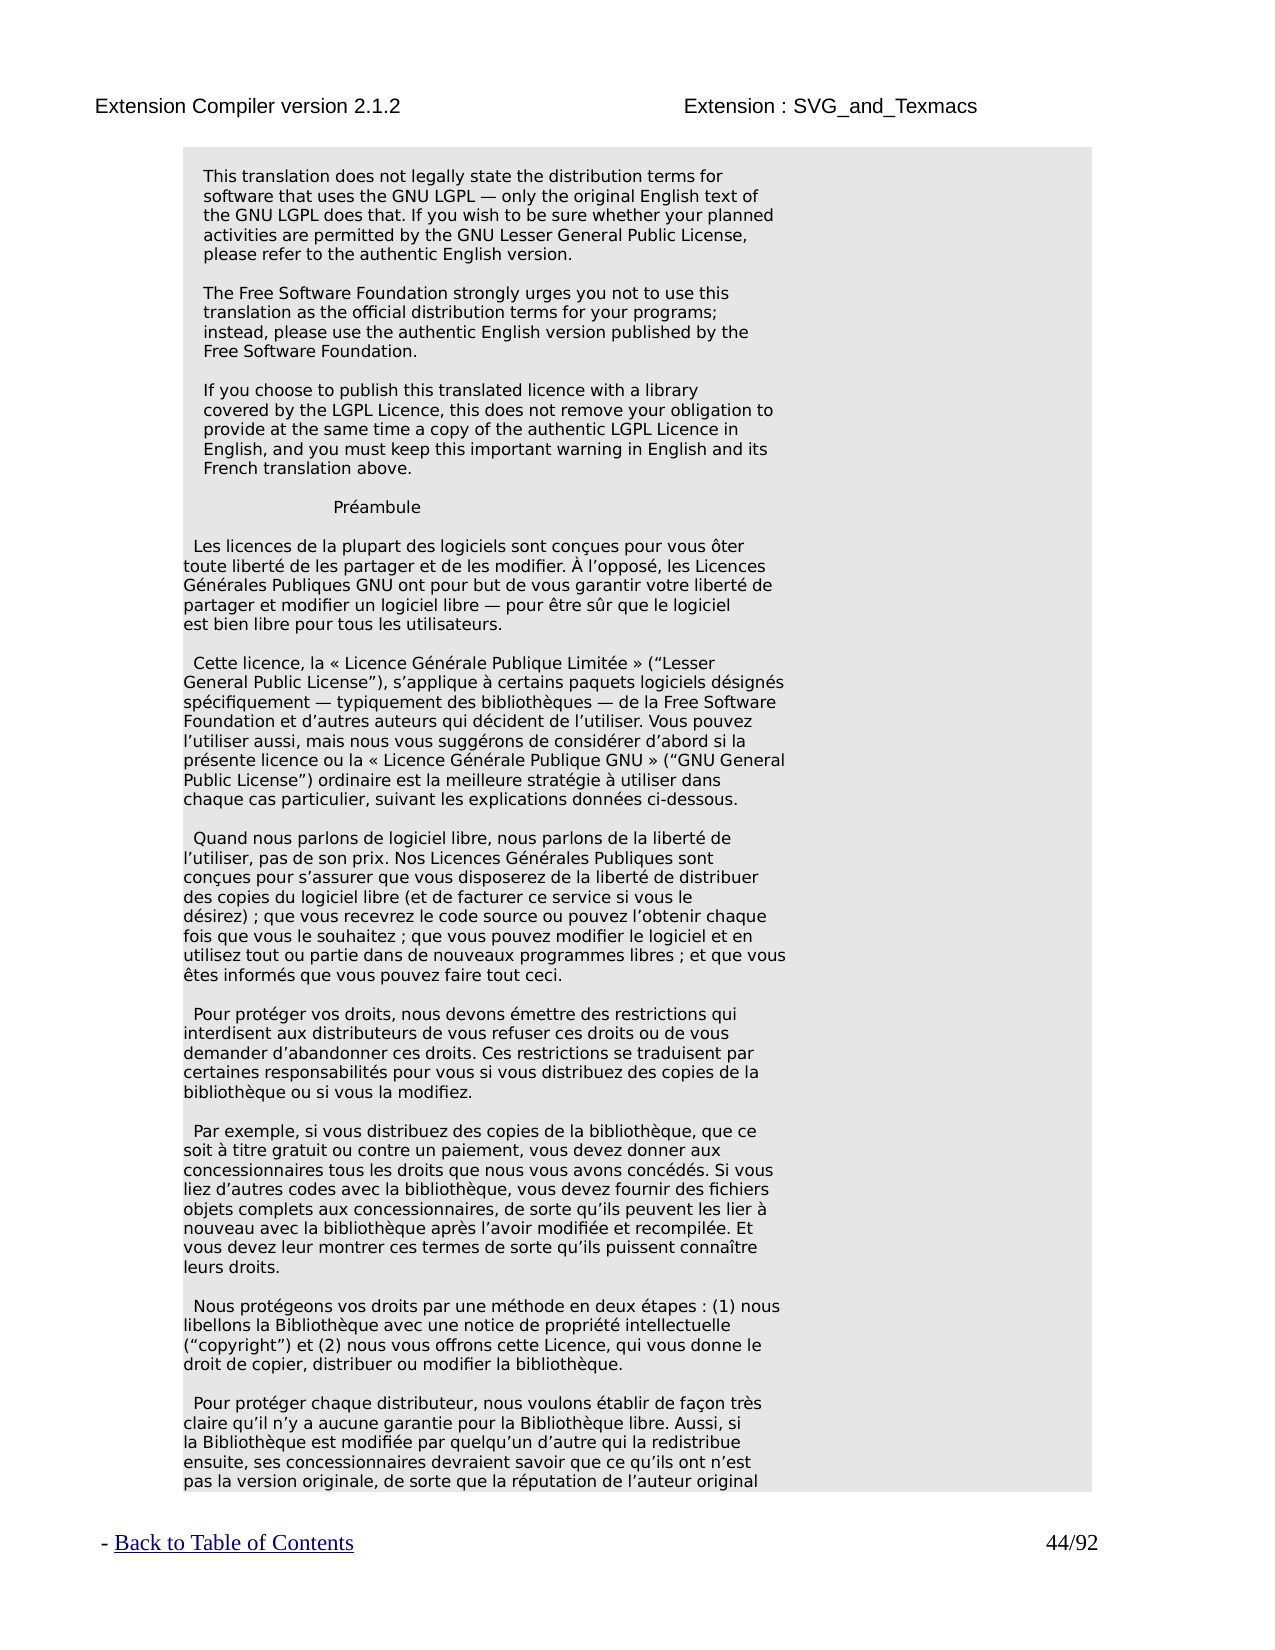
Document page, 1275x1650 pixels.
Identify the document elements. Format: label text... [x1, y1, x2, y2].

text chaque cas particulier, suivant les explications données ci-dessous. [183, 790, 1092, 810]
text concessionnaires tous les droits que nous vous avons concédés. Si vous [183, 1160, 1092, 1180]
text nouveau avec la bibliothèque après l’avoir modifiée et recompilée. Et [183, 1219, 1092, 1238]
text toute liberté de les partager et de les modifier. À l’opposé, les Licences [183, 557, 1092, 576]
text la Bibliothèque est modifiée par quelqu’un d’autre qui la redistribue [183, 1433, 1092, 1453]
text vous devez leur montrer ces termes de sorte qu’ils puissent connaître [183, 1238, 1092, 1258]
text software that uses the GNU LGPL — only the original English text of [183, 186, 1092, 206]
text êtes informés que vous pouvez faire tout ceci. [183, 966, 1092, 985]
text demander d’abandonner ces droits. Ces restrictions se traduisent par [183, 1043, 1092, 1063]
text leurs droits. [183, 1258, 1092, 1277]
text Générales Publiques GNU ont pour but de vous garantir votre liberté de [183, 576, 1092, 596]
text instead, please use the authentic English version published by the [183, 323, 1092, 342]
text General Public License”), s’applique à certains paquets logiciels désignés [183, 673, 1092, 693]
text désirez) ; que vous recevrez le code source ou pouvez l’obtenir chaque [183, 907, 1092, 927]
text Les licences de la plupart des logiciels sont conçues pour vous ôter [183, 537, 1092, 557]
text Free Software Foundation. [183, 342, 1092, 362]
text Nous protégeons vos droits par une méthode en deux étapes : (1) nous [183, 1297, 1092, 1316]
text Pour protéger chaque distributeur, nous voulons établir de façon très [183, 1394, 1092, 1414]
text Quand nous parlons de logiciel libre, nous parlons de la liberté de [183, 829, 1092, 849]
text certaines responsabilités pour vous si vous distribuez des copies de la [183, 1063, 1092, 1082]
text utilisez tout ou partie dans de nouveaux programmes libres ; et que vous [183, 946, 1092, 966]
text pas la version originale, de sorte que la réputation de l’auteur original [183, 1472, 1092, 1492]
text conçues pour s’assurer que vous disposerez de la liberté de distribuer [183, 868, 1092, 888]
text the GNU LGPL does that. If you wish to be sure whether your planned [183, 206, 1092, 225]
text présente licence ou la « Licence Générale Publique GNU » (“GNU General [183, 751, 1092, 771]
text If you choose to publish this translated licence with a library [183, 381, 1092, 401]
text English, and you must keep this important warning in English and its [183, 440, 1092, 459]
text l’utiliser aussi, mais nous vous suggérons de considérer d’abord si la [183, 732, 1092, 751]
text provide at the same time a copy of the authentic LGPL Licence in [183, 420, 1092, 440]
text Public License”) ordinaire est la meilleure stratégie à utiliser dans [183, 771, 1092, 790]
text est bien libre pour tous les utilisateurs. [183, 615, 1092, 634]
text fois que vous le souhaitez ; que vous pouvez modifier le logiciel et en [183, 927, 1092, 946]
text ensuite, ses concessionnaires devraient savoir que ce qu’ils ont n’est [183, 1453, 1092, 1472]
text Foundation et d’autres auteurs qui décident de l’utiliser. Vous pouvez [183, 712, 1092, 732]
text (“copyright”) et (2) nous vous offrons cette Licence, qui vous donne le [183, 1336, 1092, 1355]
text Par exemple, si vous distribuez des copies de la bibliothèque, que ce [183, 1121, 1092, 1141]
text Pour protéger vos droits, nous devons émettre des restrictions qui [183, 1004, 1092, 1024]
text The Free Software Foundation strongly urges you not to use this [183, 284, 1092, 303]
text liez d’autres codes avec la bibliothèque, vous devez fournir des fichiers [183, 1180, 1092, 1199]
text Préambule [183, 498, 1092, 518]
text objets complets aux concessionnaires, de sorte qu’ils peuvent les lier à [183, 1199, 1092, 1219]
text bibliothèque ou si vous la modifiez. [183, 1082, 1092, 1102]
text Cette licence, la « Licence Générale Publique Limitée » (“Lesser [183, 654, 1092, 673]
text please refer to the authentic English version. [183, 245, 1092, 264]
text spécifiquement — typiquement des bibliothèques — de la Free Software [183, 693, 1092, 712]
text This translation does not legally state the distribution terms for [183, 167, 1092, 186]
text des copies du logiciel libre (et de facturer ce service si vous le [183, 888, 1092, 907]
text activities are permitted by the GNU Lesser General Public License, [183, 225, 1092, 245]
text libellons la Bibliothèque avec une notice de propriété intellectuelle [183, 1316, 1092, 1336]
text partager et modifier un logiciel libre — pour être sûr que le logiciel [183, 596, 1092, 615]
text translation as the official distribution terms for your programs; [183, 303, 1092, 323]
text droit de copier, distribuer ou modifier la bibliothèque. [183, 1355, 1092, 1375]
text soit à titre gratuit ou contre un paiement, vous devez donner aux [183, 1141, 1092, 1160]
text l’utiliser, pas de son prix. Nos Licences Générales Publiques sont [183, 849, 1092, 868]
text interdisent aux distributeurs de vous refuser ces droits ou de vous [183, 1024, 1092, 1043]
text claire qu’il n’y a aucune garantie pour la Bibliothèque libre. Aussi, si [183, 1414, 1092, 1433]
text French translation above. [183, 459, 1092, 479]
text covered by the LGPL Licence, this does not remove your obligation to [183, 401, 1092, 420]
